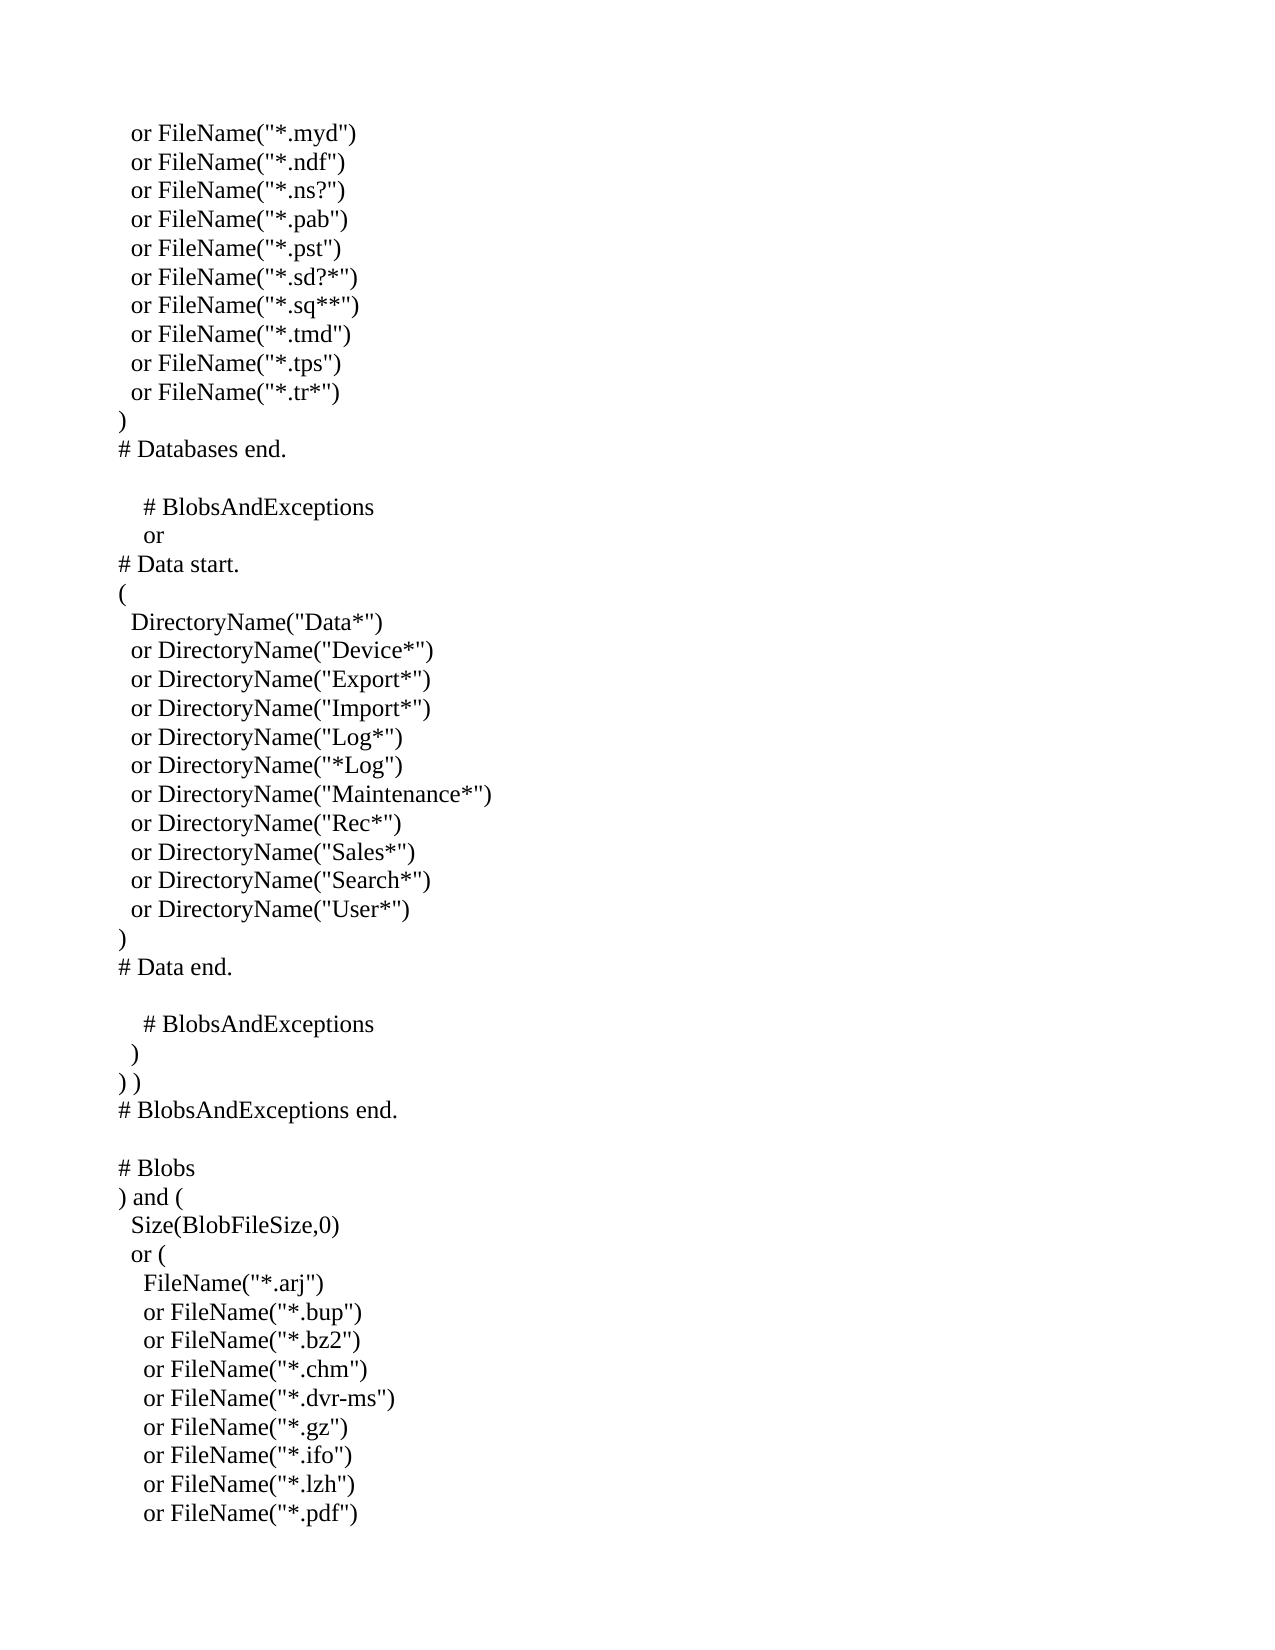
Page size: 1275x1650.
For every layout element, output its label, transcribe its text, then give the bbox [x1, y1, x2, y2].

text # Databases end. [118, 434, 1157, 463]
text or FileName("*.sq**") [118, 291, 1157, 319]
text or FileName("*.tps") [118, 348, 1157, 377]
text or FileName("*.bz2") [118, 1326, 1157, 1354]
text or FileName("*.ns?") [118, 176, 1157, 204]
text or ( [118, 1239, 1157, 1268]
text or [118, 521, 1157, 549]
text ( [118, 578, 1157, 607]
text or FileName("*.myd") [118, 118, 1157, 147]
text or DirectoryName("Search*") [118, 866, 1157, 894]
text or DirectoryName("Import*") [118, 693, 1157, 722]
text or FileName("*.tmd") [118, 319, 1157, 348]
text or FileName("*.ifo") [118, 1441, 1157, 1469]
text or DirectoryName("Log*") [118, 722, 1157, 751]
text or FileName("*.sd?*") [118, 262, 1157, 291]
text or DirectoryName("Rec*") [118, 808, 1157, 837]
text ) ) [118, 1067, 1157, 1096]
text or FileName("*.chm") [118, 1354, 1157, 1383]
text or DirectoryName("Export*") [118, 664, 1157, 693]
text # BlobsAndExceptions [118, 492, 1157, 521]
text or FileName("*.bup") [118, 1297, 1157, 1326]
text or DirectoryName("Maintenance*") [118, 779, 1157, 808]
text ) [118, 923, 1157, 952]
text ) [118, 1038, 1157, 1067]
text or FileName("*.lzh") [118, 1469, 1157, 1498]
text FileName("*.arj") [118, 1268, 1157, 1297]
text # Blobs [118, 1153, 1157, 1182]
text or FileName("*.pab") [118, 204, 1157, 233]
text or FileName("*.tr*") [118, 377, 1157, 406]
text # Data end. [118, 952, 1157, 981]
text or FileName("*.pdf") [118, 1498, 1157, 1527]
text or DirectoryName("Device*") [118, 636, 1157, 664]
text or FileName("*.dvr-ms") [118, 1383, 1157, 1412]
text or FileName("*.pst") [118, 233, 1157, 262]
text # BlobsAndExceptions end. [118, 1096, 1157, 1124]
text DirectoryName("Data*") [118, 607, 1157, 636]
text # Data start. [118, 549, 1157, 578]
text or FileName("*.gz") [118, 1412, 1157, 1441]
text or DirectoryName("User*") [118, 894, 1157, 923]
text or DirectoryName("Sales*") [118, 837, 1157, 866]
text or FileName("*.ndf") [118, 147, 1157, 176]
text Size(BlobFileSize,0) [118, 1211, 1157, 1239]
text ) and ( [118, 1182, 1157, 1211]
text or DirectoryName("*Log") [118, 751, 1157, 779]
text ) [118, 406, 1157, 434]
text # BlobsAndExceptions [118, 1009, 1157, 1038]
